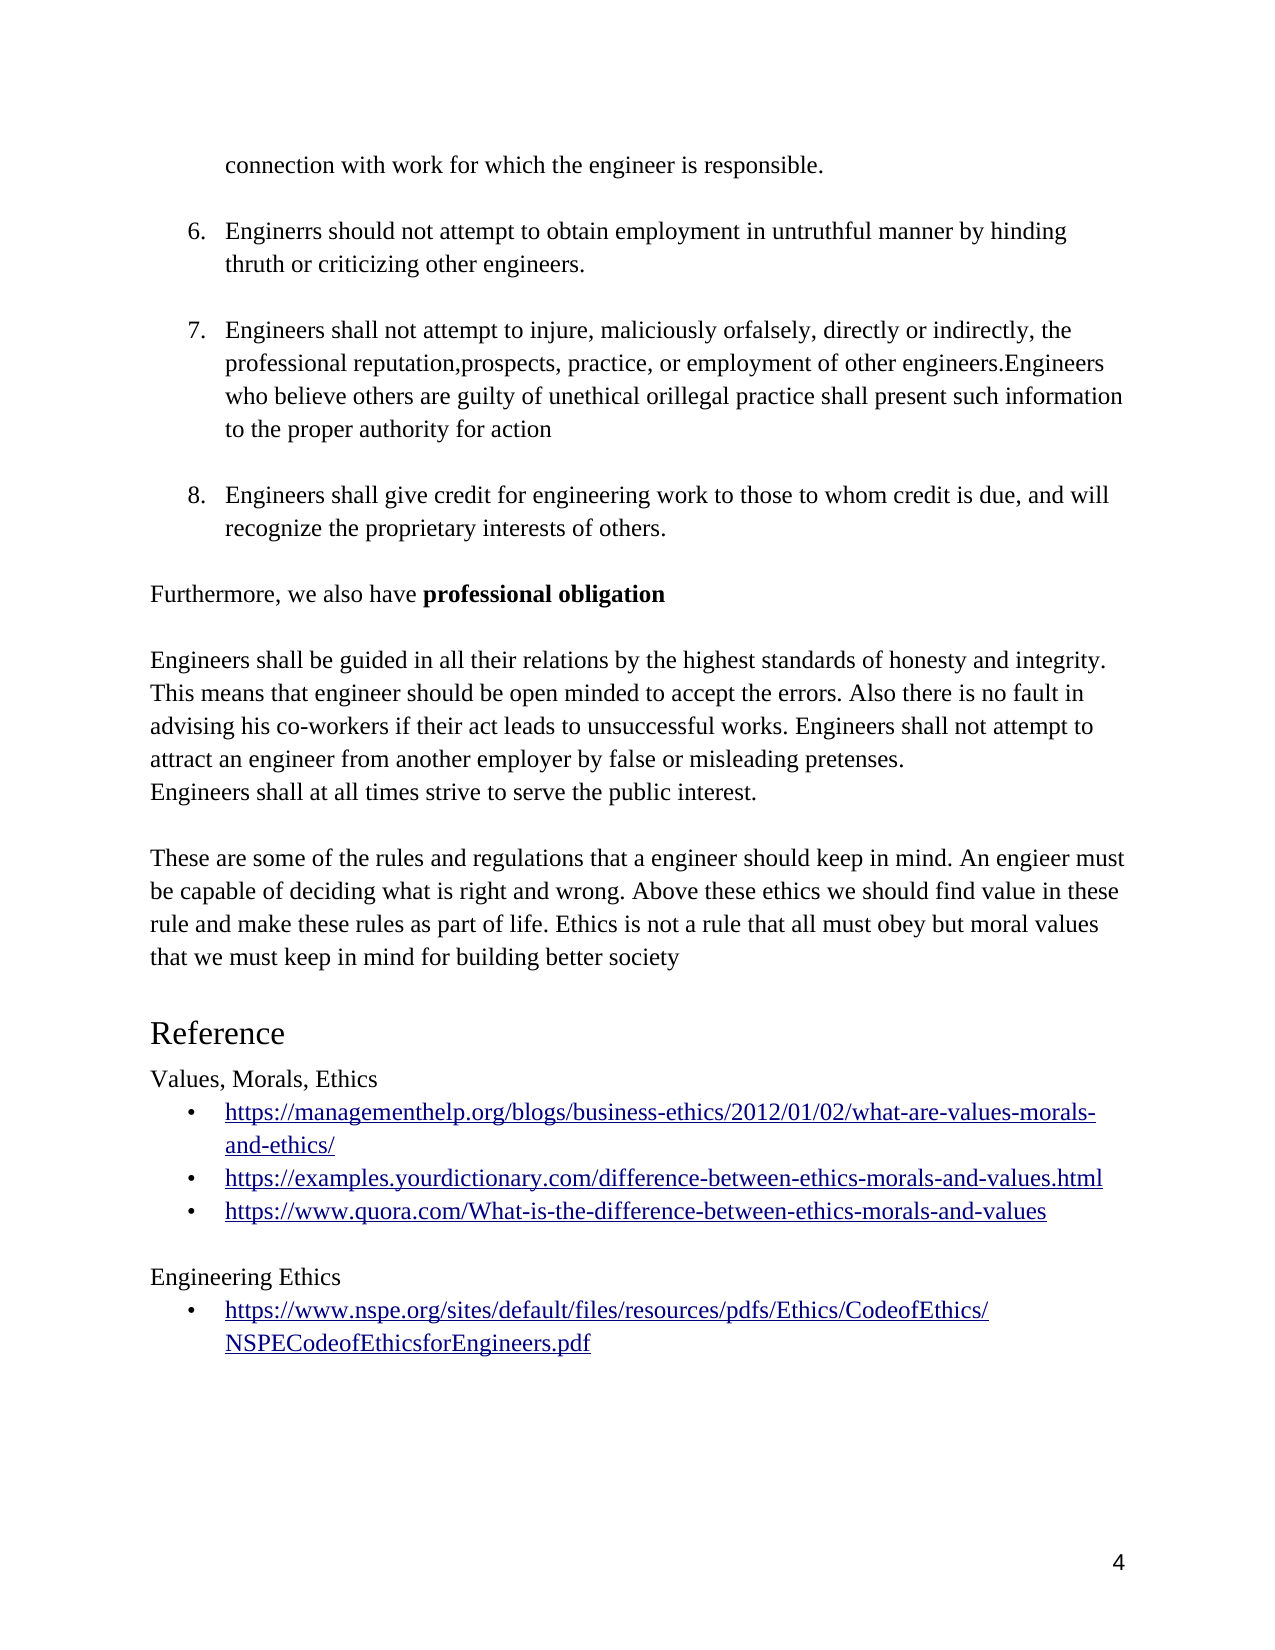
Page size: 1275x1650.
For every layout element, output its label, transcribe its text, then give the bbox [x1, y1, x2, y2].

list https://www.quora.com/What-is-the-difference-between-ethics-morals-and-values [187, 1196, 1125, 1225]
list https://examples.yourdictionary.com/difference-between-ethics-morals-and-values.html [187, 1163, 1125, 1192]
list https://www.nspe.org/sites/default/files/resources/pdfs/Ethics/CodeofEthics/NSPECodeofEthicsforEngineers.pdf [187, 1295, 1125, 1357]
text Values, Morals, Ethics [150, 1064, 1125, 1093]
list Engineers shall give credit for engineering work to those to whom credit is due, and will recognize the proprietary interests of others. [187, 480, 1125, 542]
subtitle Reference [150, 1013, 1125, 1051]
list https://managementhelp.org/blogs/business-ethics/2012/01/02/what-are-values-morals-and-ethics/ [187, 1097, 1125, 1159]
text Engineers shall be guided in all their relations by the highest standards of honesty and integrity. This means that engineer should be open minded to accept the errors. Also there is no fault in advising his co-workers if their act leads to unsuccessful works. Engineers shall not attempt to attract an engineer from another employer by false or misleading pretenses. [150, 645, 1125, 773]
text Engineers shall at all times strive to serve the public interest. [150, 777, 1125, 806]
list Engineers shall not attempt to injure, maliciously orfalsely, directly or indirectly, the professional reputation,prospects, practice, or employment of other engineers.Engineers who believe others are guilty of unethical orillegal practice shall present such information to the proper authority for action [187, 315, 1125, 443]
text Engineering Ethics [150, 1262, 1125, 1291]
list connection with work for which the engineer is responsible. [187, 150, 1125, 179]
text Furthermore, we also have professional obligation [150, 579, 1125, 608]
list Enginerrs should not attempt to obtain employment in untruthful manner by hinding thruth or criticizing other engineers. [187, 216, 1125, 278]
text These are some of the rules and regulations that a engineer should keep in mind. An engieer must be capable of deciding what is right and wrong. Above these ethics we should find value in these rule and make these rules as part of life. Ethics is not a rule that all must obey but moral values that we must keep in mind for building better society [150, 843, 1125, 971]
